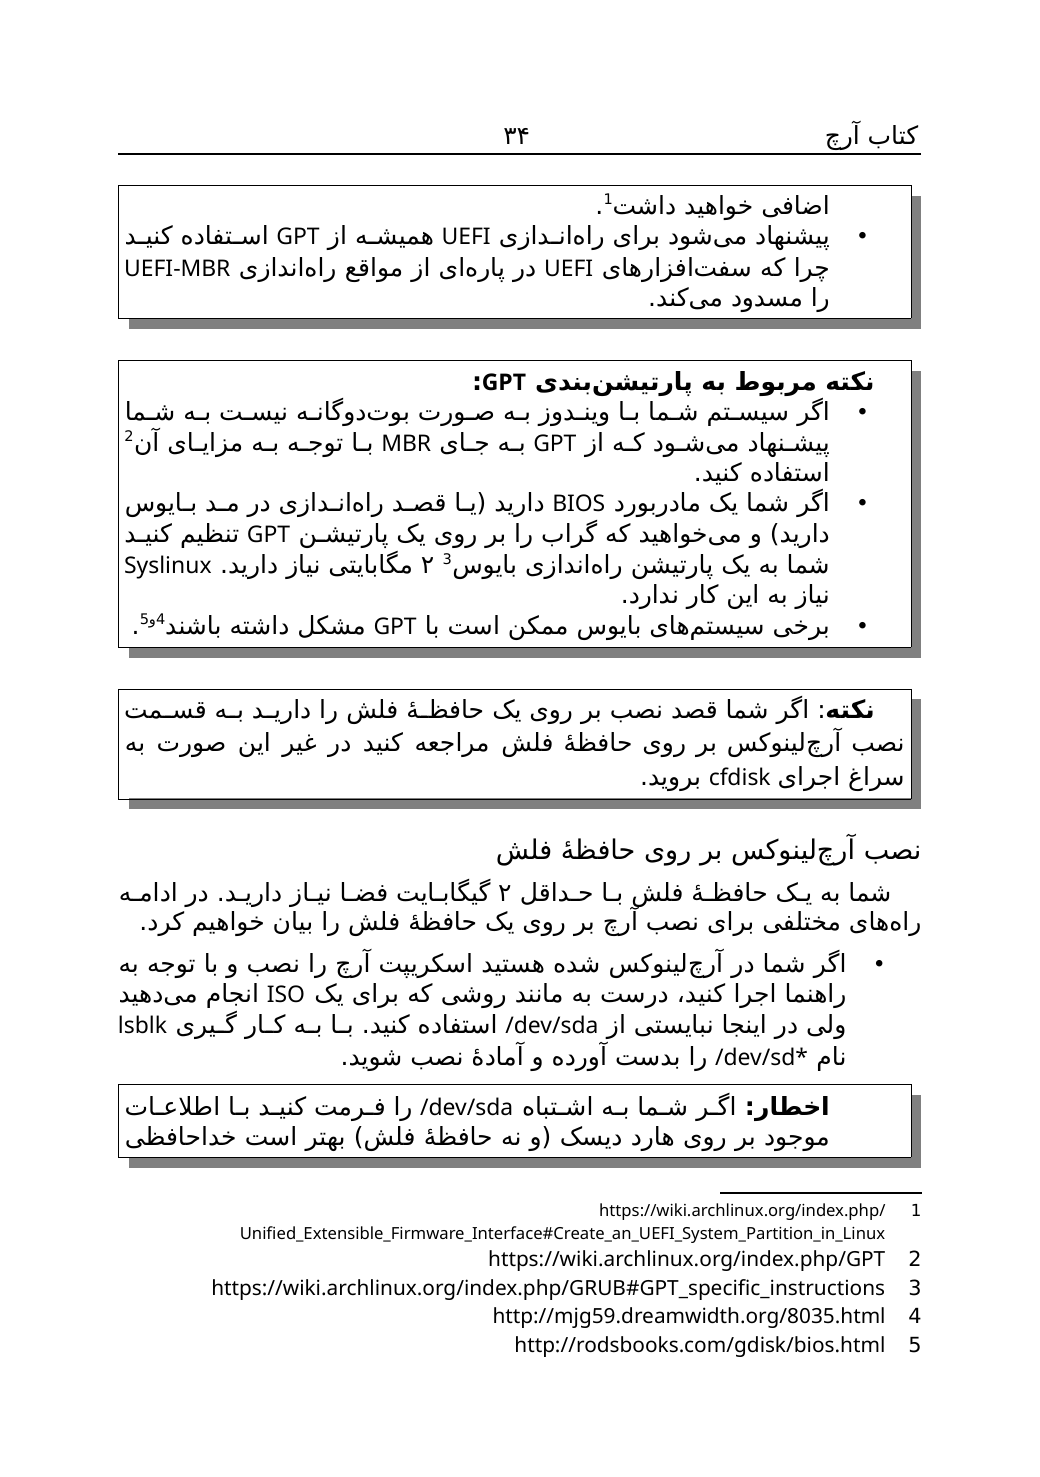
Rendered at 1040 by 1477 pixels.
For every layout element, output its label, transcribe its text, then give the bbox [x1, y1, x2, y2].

table_header نکته: اگر شما قصد نصب بر روی یک حافظهٔ فلش را دارید به قسمت نصب آرچ‌لینوکس بر روی حافظهٔ فلش مراجعه کنید در غیر این صورت به سراغ اجرای cfdisk بروید. [119, 690, 911, 798]
list اگر شما در آرچ‌لینوکس شده هستید اسکریپت آرچ را نصب و با توجه به راهنما اجرا کنید، درست به مانند روشی که برای یک ISO انجام می‌دهید ولی در اینجا نبایستی از ‏‎/dev/sda استفاده کنید. با به کار گیری lsblk نام ‎/dev/sd*‎ را بدست آورده و آمادهٔ نصب شوید. [118, 949, 884, 1072]
table_header نکته مربوط به پارتیشن‌بندی GPT: اگر سیستم شما با ویندوز به صورت بوت‌دوگانه نیست به شما پیشنهاد می‌شود که از GPT به جای MBR با توجه به مزایای آن استفاده کنید. اگر شما یک مادربورد BIOS دارید (یا قصد راه‌اندازی در مد بایوس دارید) و می‌خواهید که گراب را بر روی یک پارتیشن GPT تنظیم کنید شما به یک پارتیشن راه‌اندازی بایوس ۲ مگابایتی نیاز دارید. Syslinux نیاز به این کار ندارد. برخی سیستم‌های بایوس ممکن است با GPT مشکل داشته باشندو. [119, 361, 911, 647]
text شما به یک حافظهٔ فلش با حداقل ۲ گیگابایت فضا نیاز دارید. در ادامه راه‌های مختلفی برای نصب آرچ بر روی یک حافظهٔ فلش را بیان خواهیم کرد. [118, 878, 921, 936]
table_header نکته مربوط به راه‌اندازی UEFI: اگر شما مادربورد UEFI دارید نیاز به ساخت پارتیشن سیستم UEFI اضافی خواهید داشت. پیشنهاد می‌شود برای راه‌اندازی UEFI همیشه از GPT استفاده کنید چرا که سفت‌افزارهای UEFI در پاره‌ای از مواقع راه‌اندازی UEFI-MBR را مسدود می‌کند. [119, 186, 911, 318]
table_header اخطار: اگر شما به اشتباه ‏‎/dev/sda را فرمت کنید با اطلاعات موجود بر روی هارد دیسک (و نه حافظهٔ فلش) بهتر است خداحافظی کرده باشید چرا که آن‌ها پاک خواهد شد. [119, 1085, 911, 1157]
subtitle نصب آرچ‌لینوکس بر روی حافظهٔ فلش [118, 834, 921, 866]
